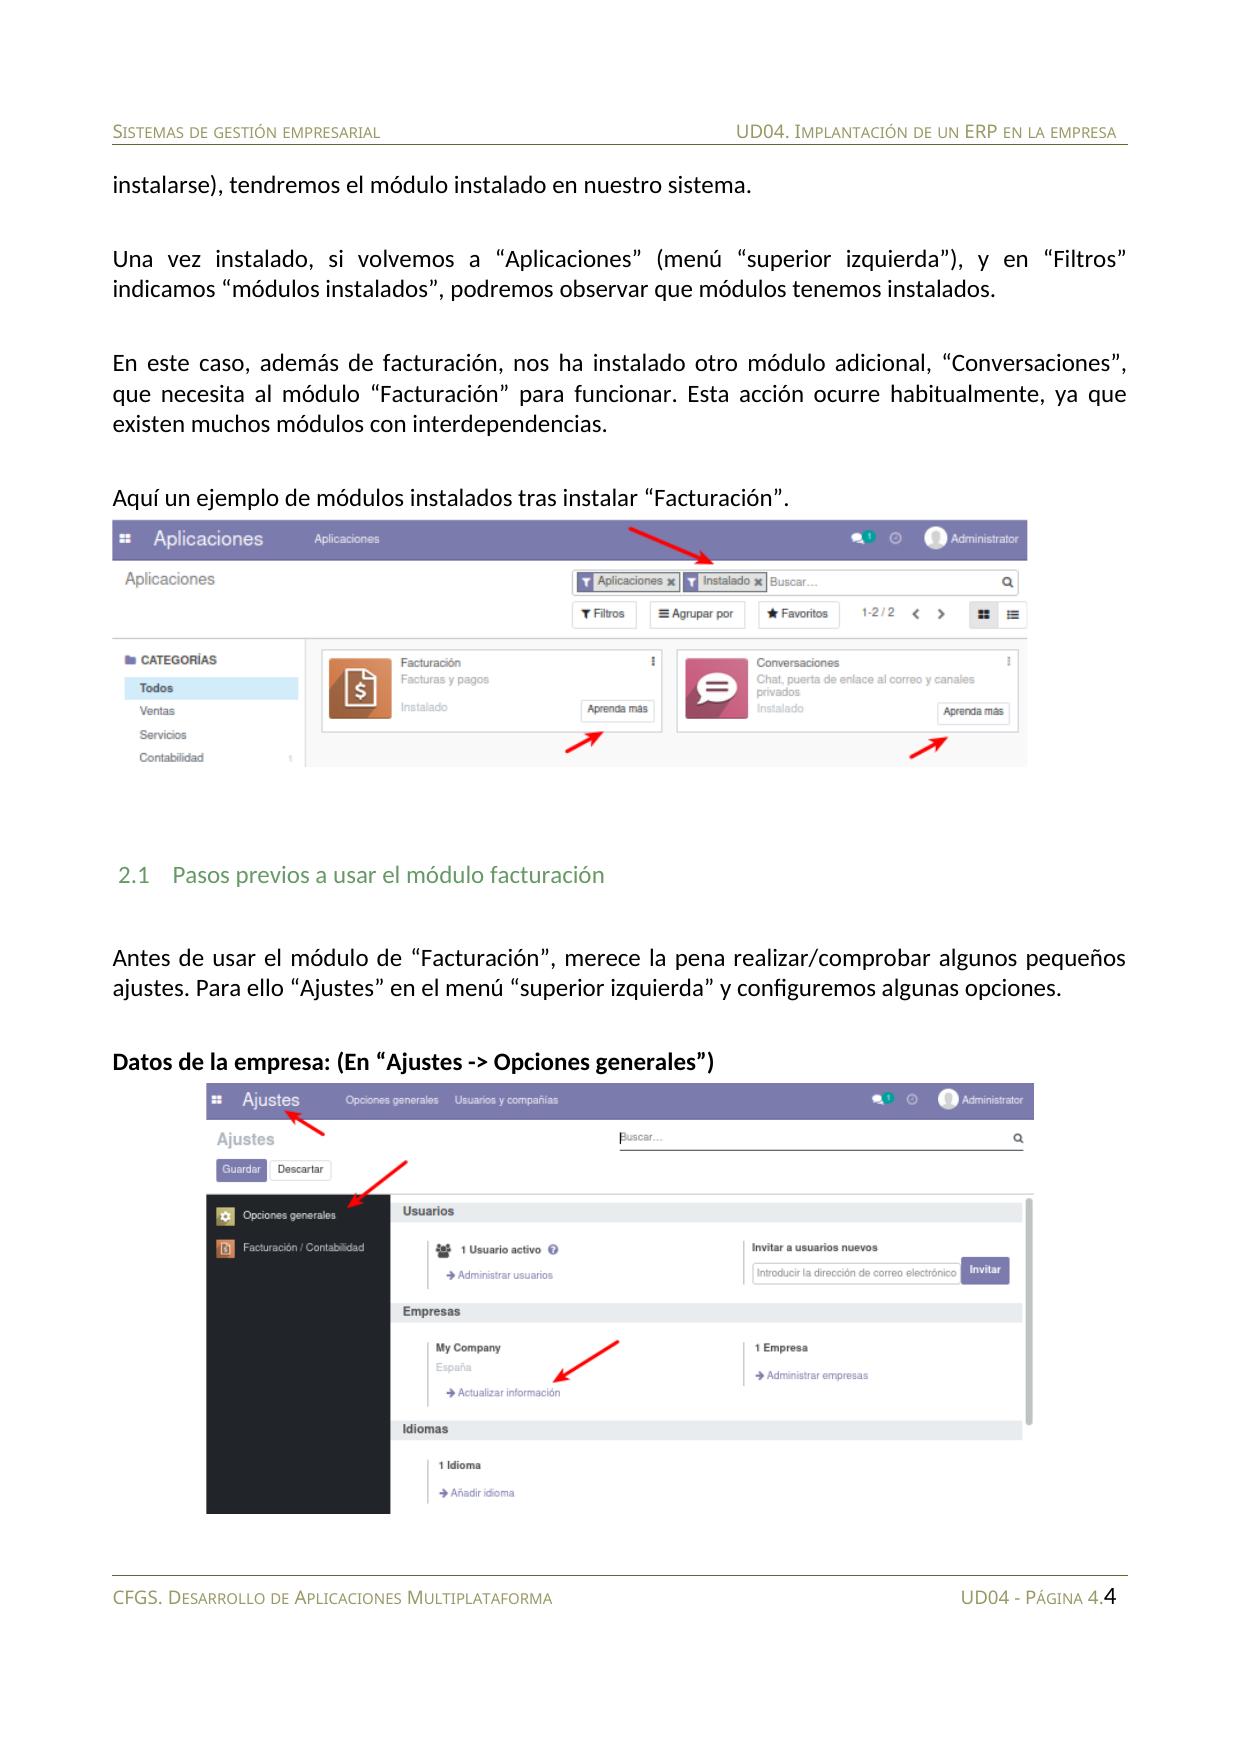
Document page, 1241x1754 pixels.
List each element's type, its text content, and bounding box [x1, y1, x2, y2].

text En este caso, además de facturación, nos ha instalado otro módulo adicional, “Conversaciones”, que necesita al módulo “Facturación” para funcionar. Esta acción ocurre habitualmente, ya que existen muchos módulos con interdependencias. [112, 347, 1128, 439]
text Una vez instalado, si volvemos a “Aplicaciones” (menú “superior izquierda”), y en “Filtros” indicamos “módulos instalados”, podremos observar que módulos tenemos instalados. [112, 243, 1128, 304]
text Aquí un ejemplo de módulos instalados tras instalar “Facturación”. [112, 482, 1128, 513]
subtitle Pasos previos a usar el módulo facturación [112, 859, 1128, 890]
picture [112, 519, 1028, 767]
picture [206, 1083, 1034, 1514]
text instalarse), tendremos el módulo instalado en nuestro sistema. [112, 169, 1128, 199]
text Antes de usar el módulo de “Facturación”, merece la pena realizar/comprobar algunos pequeños ajustes. Para ello “Ajustes” en el menú “superior izquierda” y configuremos algunas opciones. [112, 942, 1128, 1003]
text Datos de la empresa: (En “Ajustes -> Opciones generales”) [112, 1046, 1128, 1077]
